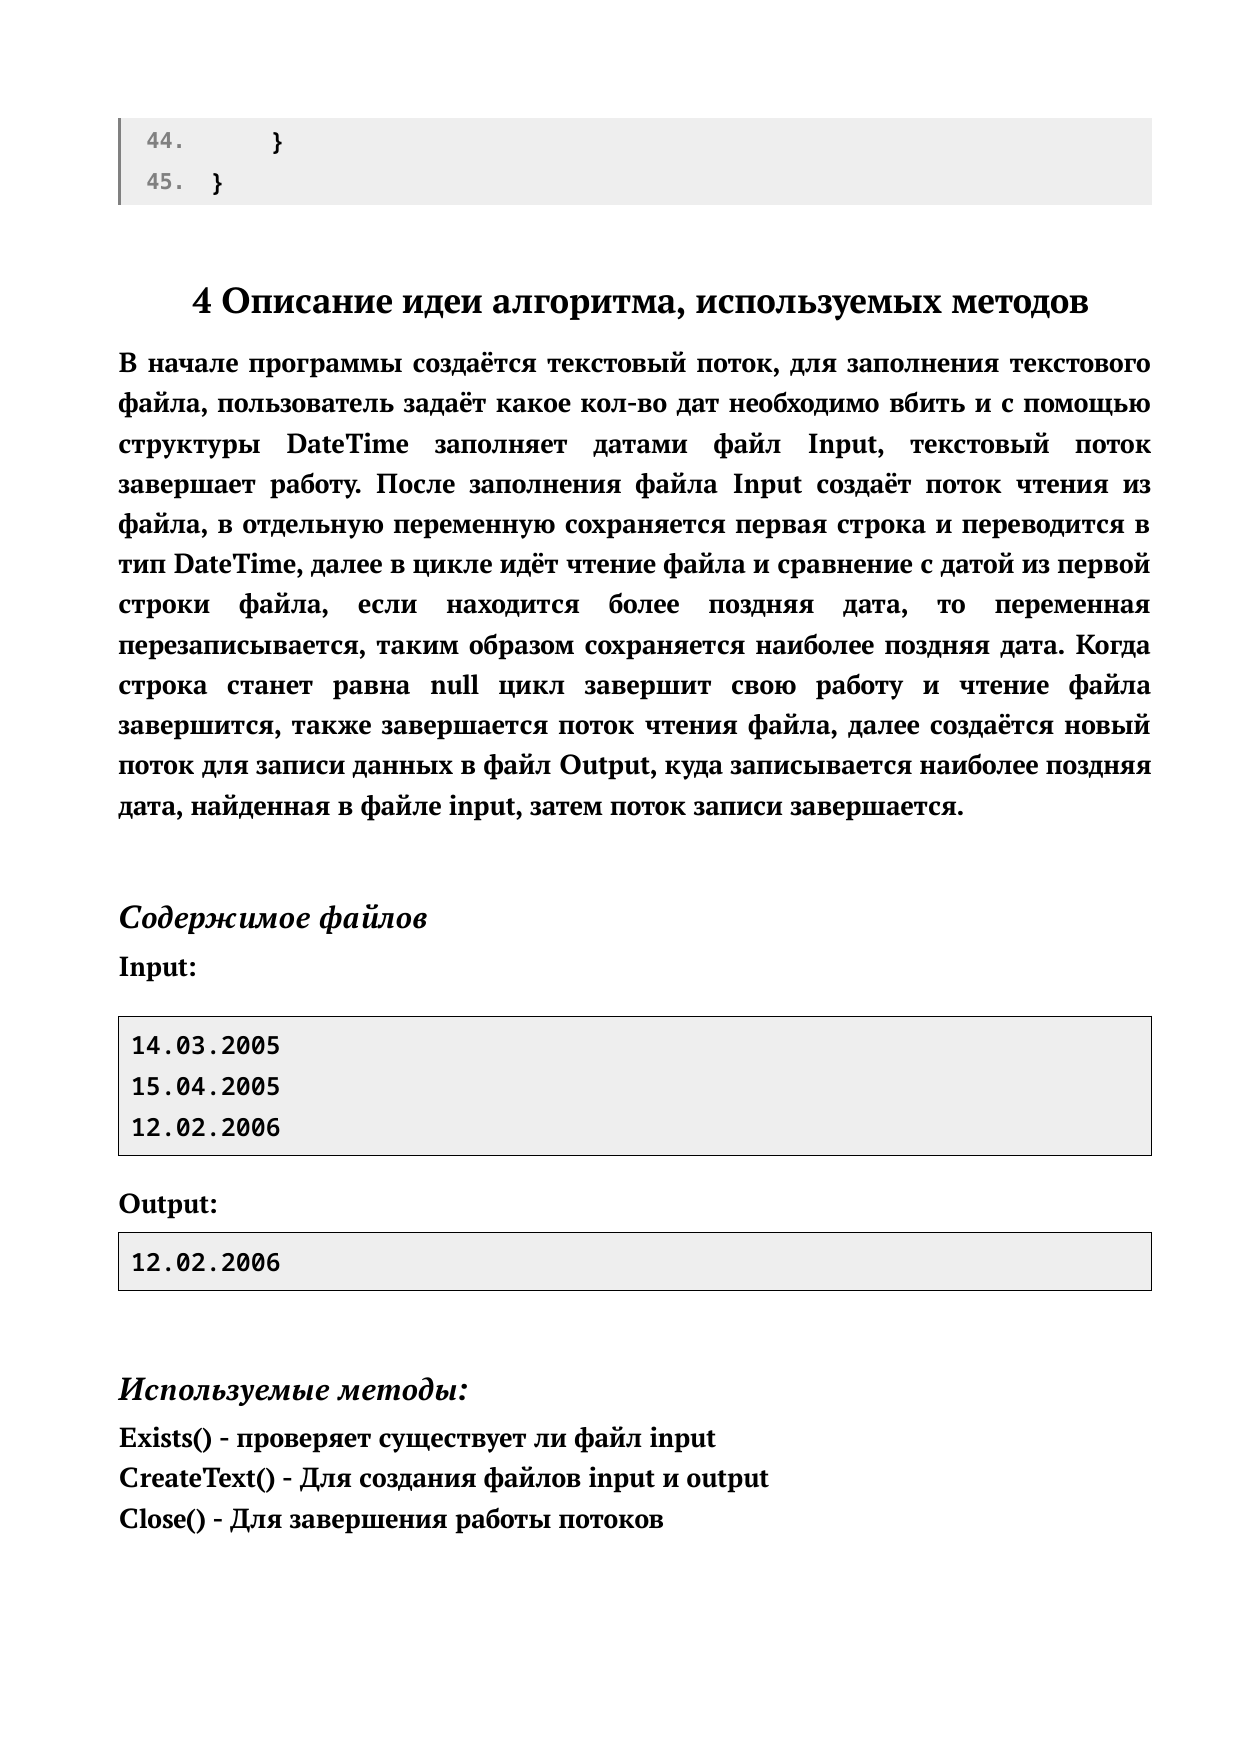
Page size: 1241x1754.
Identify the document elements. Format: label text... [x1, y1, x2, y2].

text Input: [118, 949, 1152, 982]
list } [121, 118, 1152, 158]
text 14.03.2005 [119, 1017, 1151, 1056]
text CreateText() - Для создания файлов input и output [118, 1461, 1152, 1494]
text Exists() - проверяет существует ли файл input [118, 1420, 1152, 1454]
text 15.04.2005 [119, 1056, 1151, 1097]
subtitle Используемые методы: [118, 1369, 1152, 1408]
subtitle 4 Описание идеи алгоритма, используемых методов [192, 278, 1152, 322]
list } [121, 159, 1152, 205]
text 12.02.2006 [119, 1233, 1151, 1290]
text Close() - Для завершения работы потоков [118, 1501, 1152, 1534]
text 12.02.2006 [119, 1097, 1151, 1155]
subtitle Содержимое файлов [118, 897, 1152, 936]
text Output: [118, 1186, 1152, 1220]
text В начале программы создаётся текстовый поток, для заполнения текстового файла, пользователь задаёт какое кол-во дат необходимо вбить и с помощью структуры DateTime заполняет датами файл Input, текстовый поток завершает работу. После заполнения файла Input создаёт поток чтения из файла, в отдельную переменную сохраняется первая строка и переводится в тип DateTime, далее в цикле идёт чтение файла и сравнение с датой из первой строки файла, если находится более поздняя дата, то переменная перезаписывается, таким образом сохраняется наиболее поздняя дата. Когда строка станет равна null цикл завершит свою работу и чтение файла завершится, также завершается поток чтения файла, далее создаётся новый поток для записи данных в файл Output, куда записывается наиболее поздняя дата, найденная в файле input, затем поток записи завершается. [118, 345, 1152, 821]
